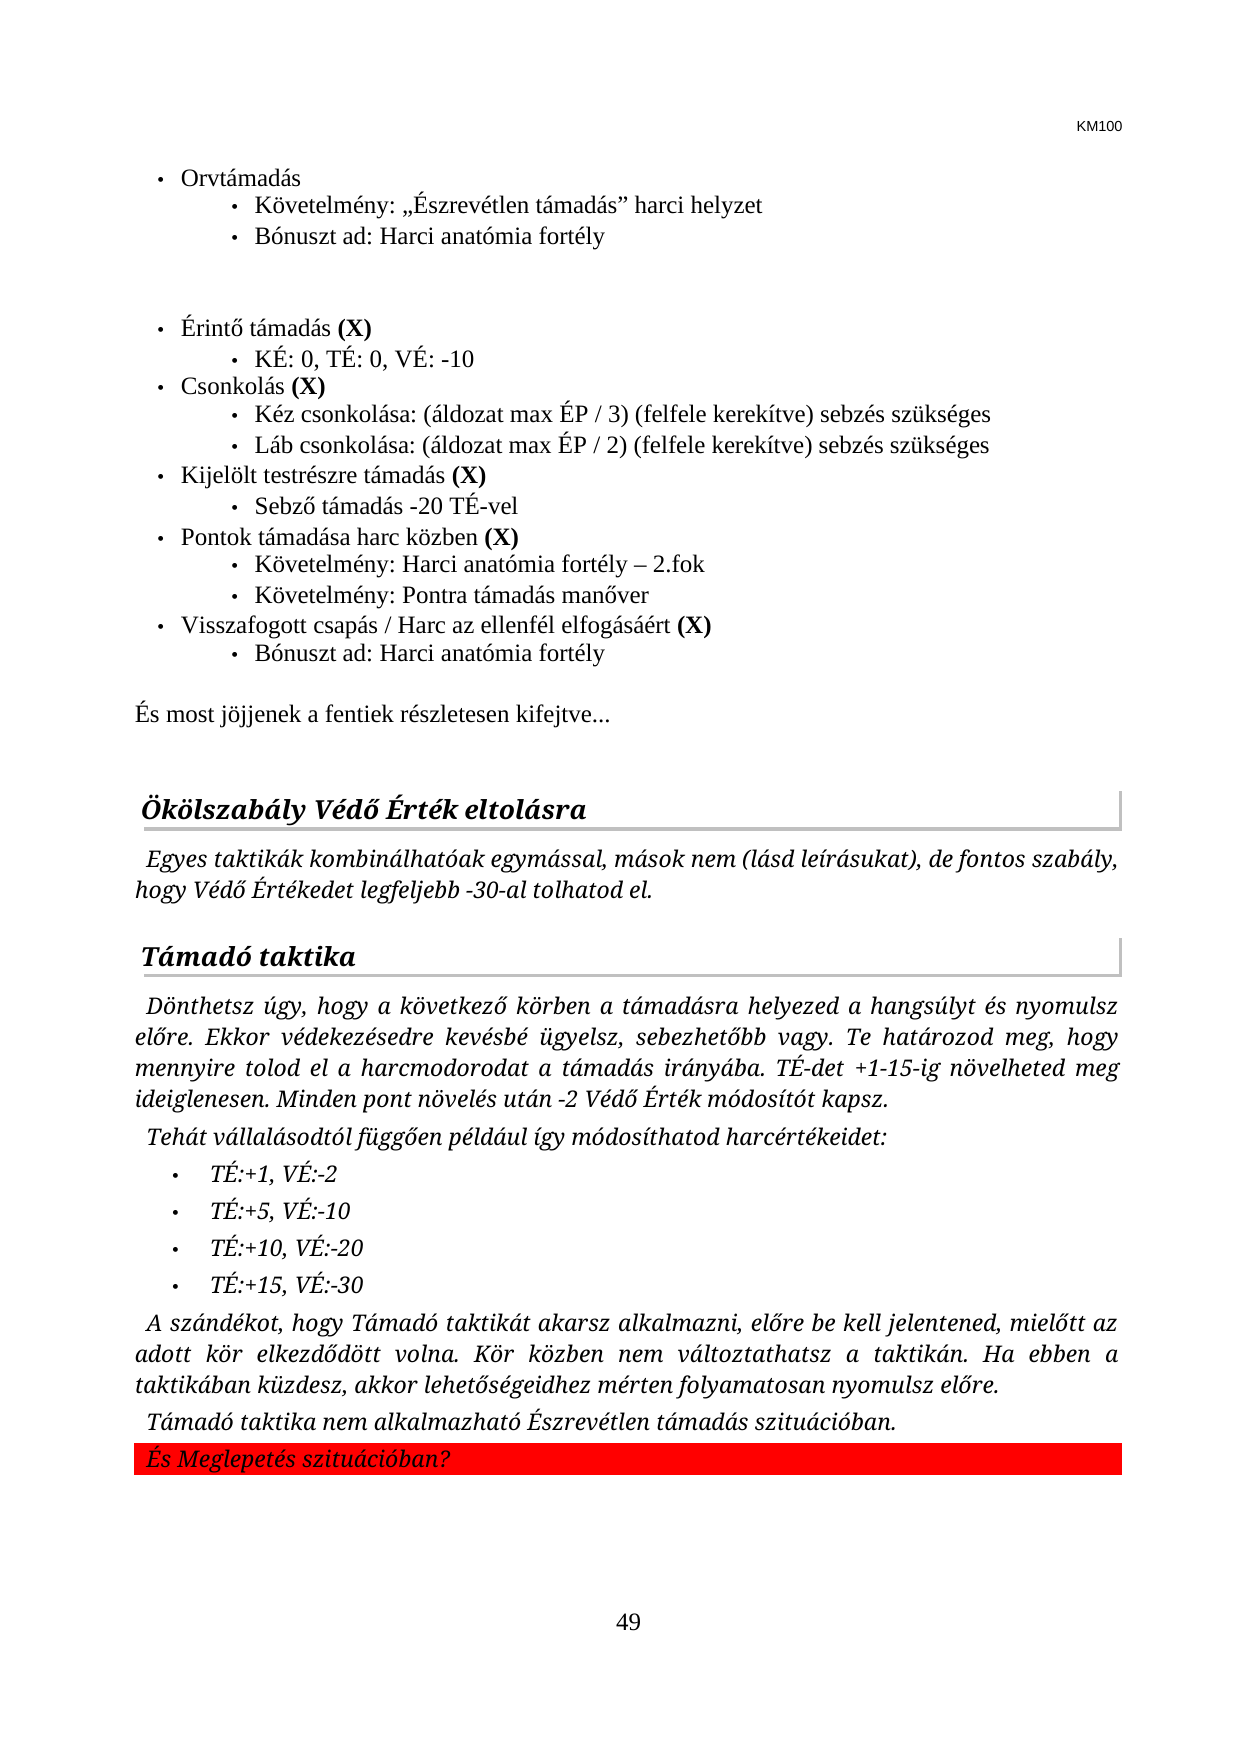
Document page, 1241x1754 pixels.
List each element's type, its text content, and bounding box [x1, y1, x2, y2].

list Bónuszt ad: Harci anatómia fortély [231, 639, 1122, 667]
list Visszafogott csapás / Harc az ellenfél elfogásáért (X) [157, 612, 1122, 639]
list Sebző támadás -20 TÉ-vel [231, 492, 1122, 520]
text Egyes taktikák kombinálhatóak egymással, mások nem (lásd leírásukat), de fontos szabály, hogy Védő Értékedet legfeljebb -30-al tolhatod el. [134, 843, 1122, 906]
list Kijelölt testrészre támadás (X) [157, 461, 1122, 489]
text Dönthetsz úgy, hogy a következő körben a támadásra helyezed a hangsúlyt és nyomulsz előre. Ekkor védekezésedre kevésbé ügyelsz, sebezhetőbb vagy. Te határozod meg, hogy mennyire tolod el a harcmodorodat a támadás irányába. TÉ-det +1-15-ig növelheted meg ideiglenesen. Minden pont növelés után -2 Védő Érték módosítót kapsz. [134, 990, 1122, 1115]
list Láb csonkolása: (áldozat max ÉP / 2) (felfele kerekítve) sebzés szükséges [231, 431, 1122, 458]
list TÉ:+1, VÉ:-2 [172, 1158, 1122, 1189]
list Kéz csonkolása: (áldozat max ÉP / 3) (felfele kerekítve) sebzés szükséges [231, 400, 1122, 428]
text A szándékot, hogy Támadó taktikát akarsz alkalmazni, előre be kell jelentened, mielőtt az adott kör elkezdődött volna. Kör közben nem változtathatsz a taktikán. Ha ebben a taktikában küzdesz, akkor lehetőségeidhez mérten folyamatosan nyomulsz előre. [134, 1307, 1122, 1400]
list Pontok támadása harc közben (X) [157, 523, 1122, 550]
subtitle Ökölszabály Védő Érték eltolásra [140, 791, 1118, 827]
list Követelmény: Harci anatómia fortély – 2.fok [231, 550, 1122, 578]
text És Meglepetés szituációban? [134, 1443, 1122, 1475]
text Támadó taktika nem alkalmazható Észrevétlen támadás szituációban. [134, 1406, 1122, 1437]
list KÉ: 0, TÉ: 0, VÉ: -10 [231, 345, 1122, 372]
list Követelmény: „Észrevétlen támadás” harci helyzet [231, 192, 1122, 219]
subtitle Támadó taktika [140, 938, 1118, 974]
list TÉ:+5, VÉ:-10 [172, 1195, 1122, 1226]
text Tehát vállalásodtól függően például így módosíthatod harcértékeidet: [134, 1121, 1122, 1152]
list Bónuszt ad: Harci anatómia fortély [231, 222, 1122, 250]
list Érintő támadás (X) [157, 314, 1122, 342]
list TÉ:+10, VÉ:-20 [172, 1232, 1122, 1263]
list Orvtámadás [157, 164, 1122, 192]
list Csonkolás (X) [157, 372, 1122, 400]
list TÉ:+15, VÉ:-30 [172, 1269, 1122, 1301]
list Követelmény: Pontra támadás manőver [231, 581, 1122, 609]
text És most jöjjenek a fentiek részletesen kifejtve... [134, 701, 1122, 728]
